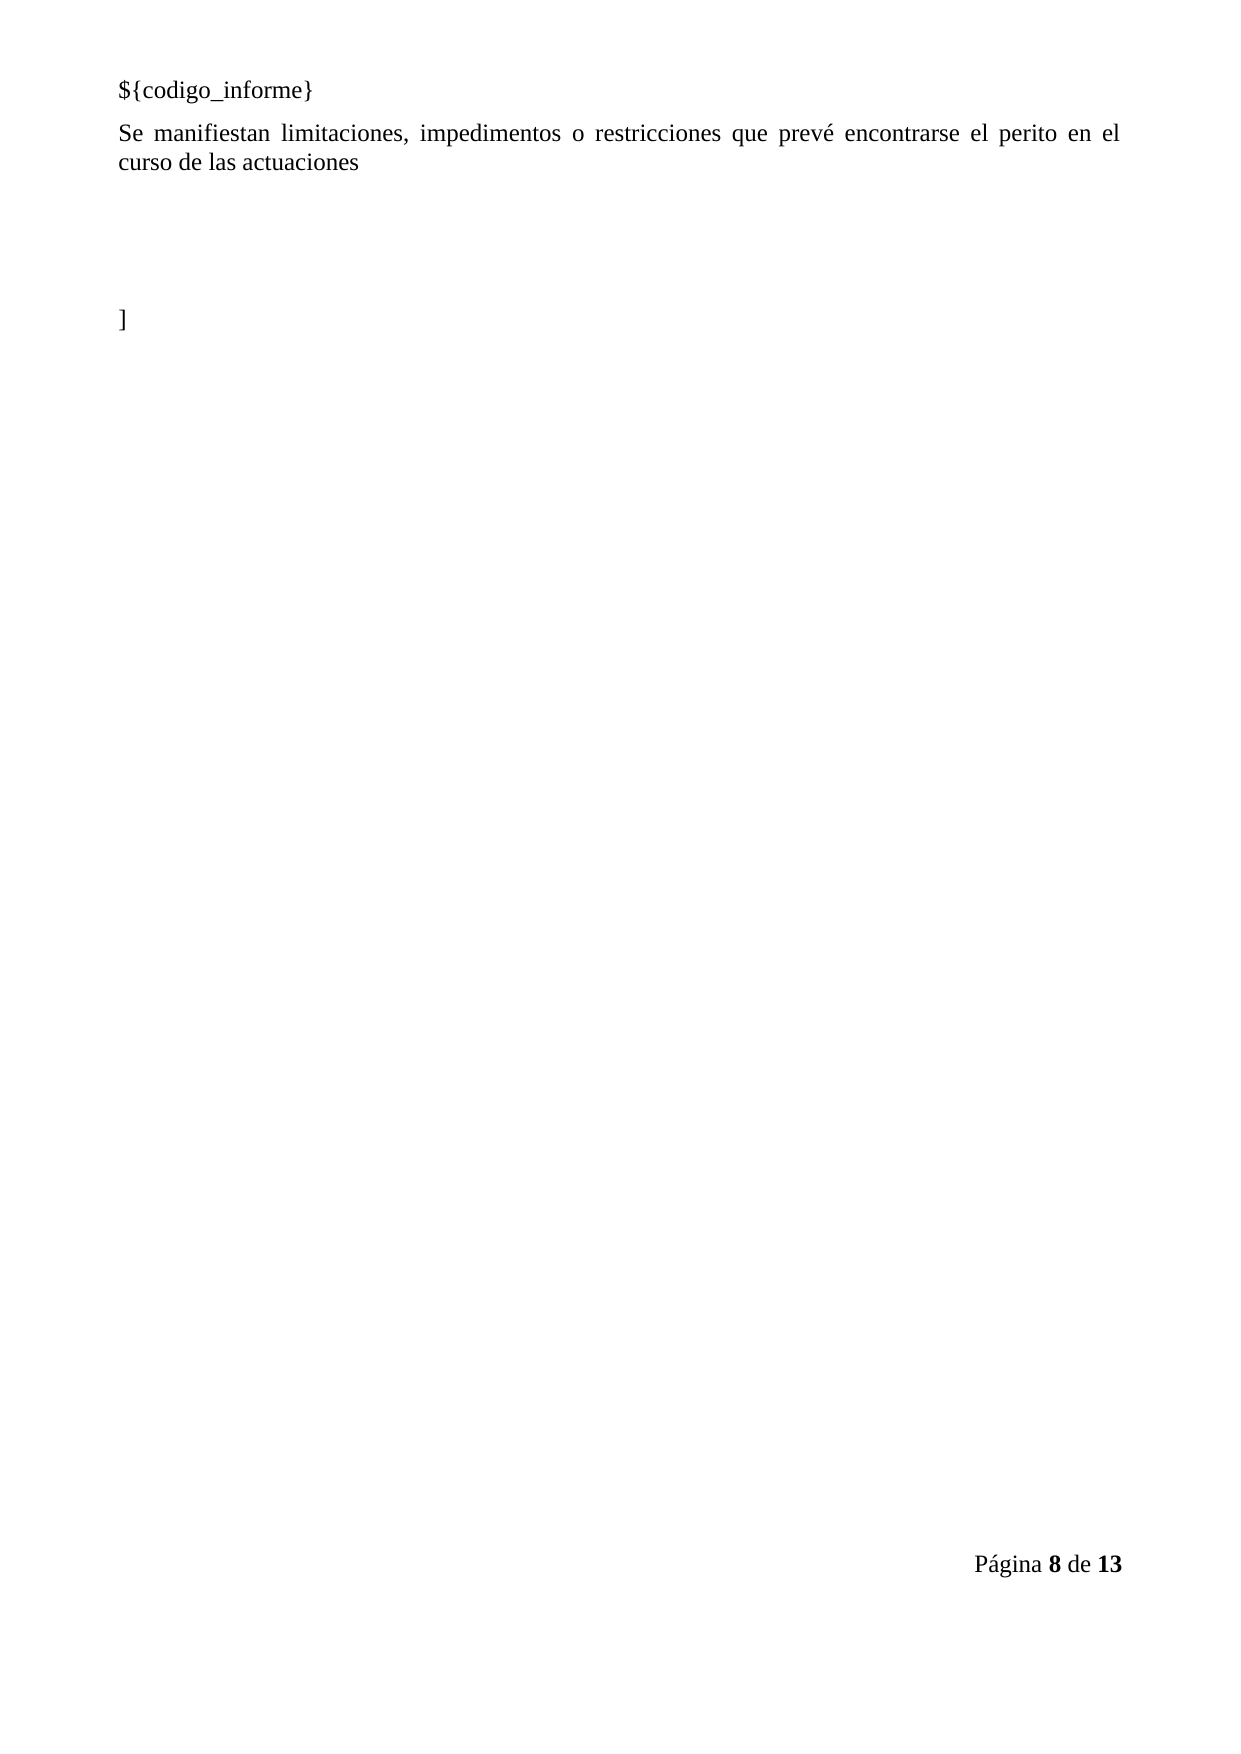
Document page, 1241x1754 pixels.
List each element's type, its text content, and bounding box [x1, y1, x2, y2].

text Se manifiestan limitaciones, impedimentos o restricciones que prevé encontrarse el perito en el curso de las actuaciones [118, 118, 1122, 176]
text ] [118, 304, 1122, 333]
